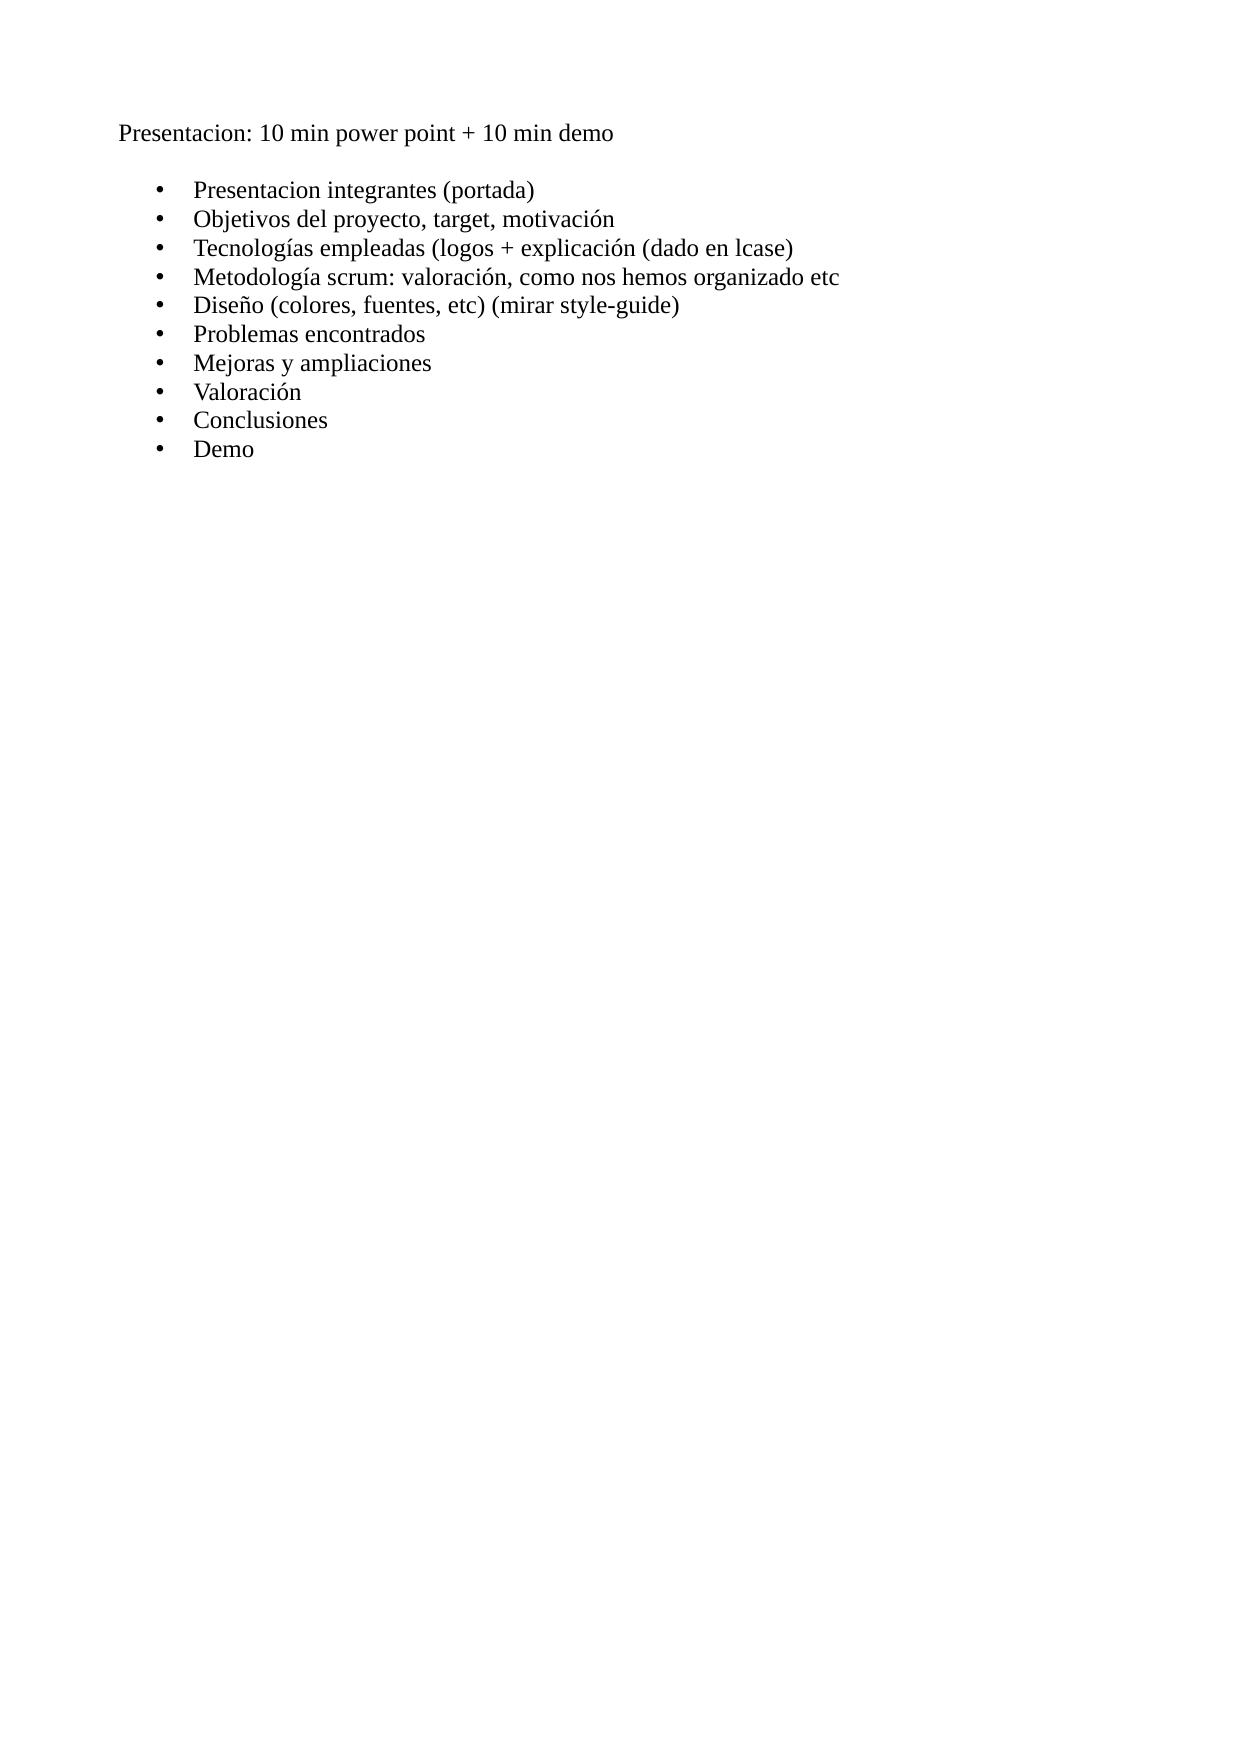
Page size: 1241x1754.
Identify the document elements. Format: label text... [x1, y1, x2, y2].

list Mejoras y ampliaciones [156, 348, 1122, 377]
list Metodología scrum: valoración, como nos hemos organizado etc [156, 262, 1122, 291]
list Valoración [156, 377, 1122, 406]
list Diseño (colores, fuentes, etc) (mirar style-guide) [156, 291, 1122, 319]
text Presentacion: 10 min power point + 10 min demo [118, 118, 1122, 147]
list Objetivos del proyecto, target, motivación [156, 204, 1122, 233]
list Tecnologías empleadas (logos + explicación (dado en lcase) [156, 233, 1122, 262]
list Demo [156, 434, 1122, 463]
list Conclusiones [156, 406, 1122, 434]
list Problemas encontrados [156, 319, 1122, 348]
list Presentacion integrantes (portada) [156, 176, 1122, 204]
